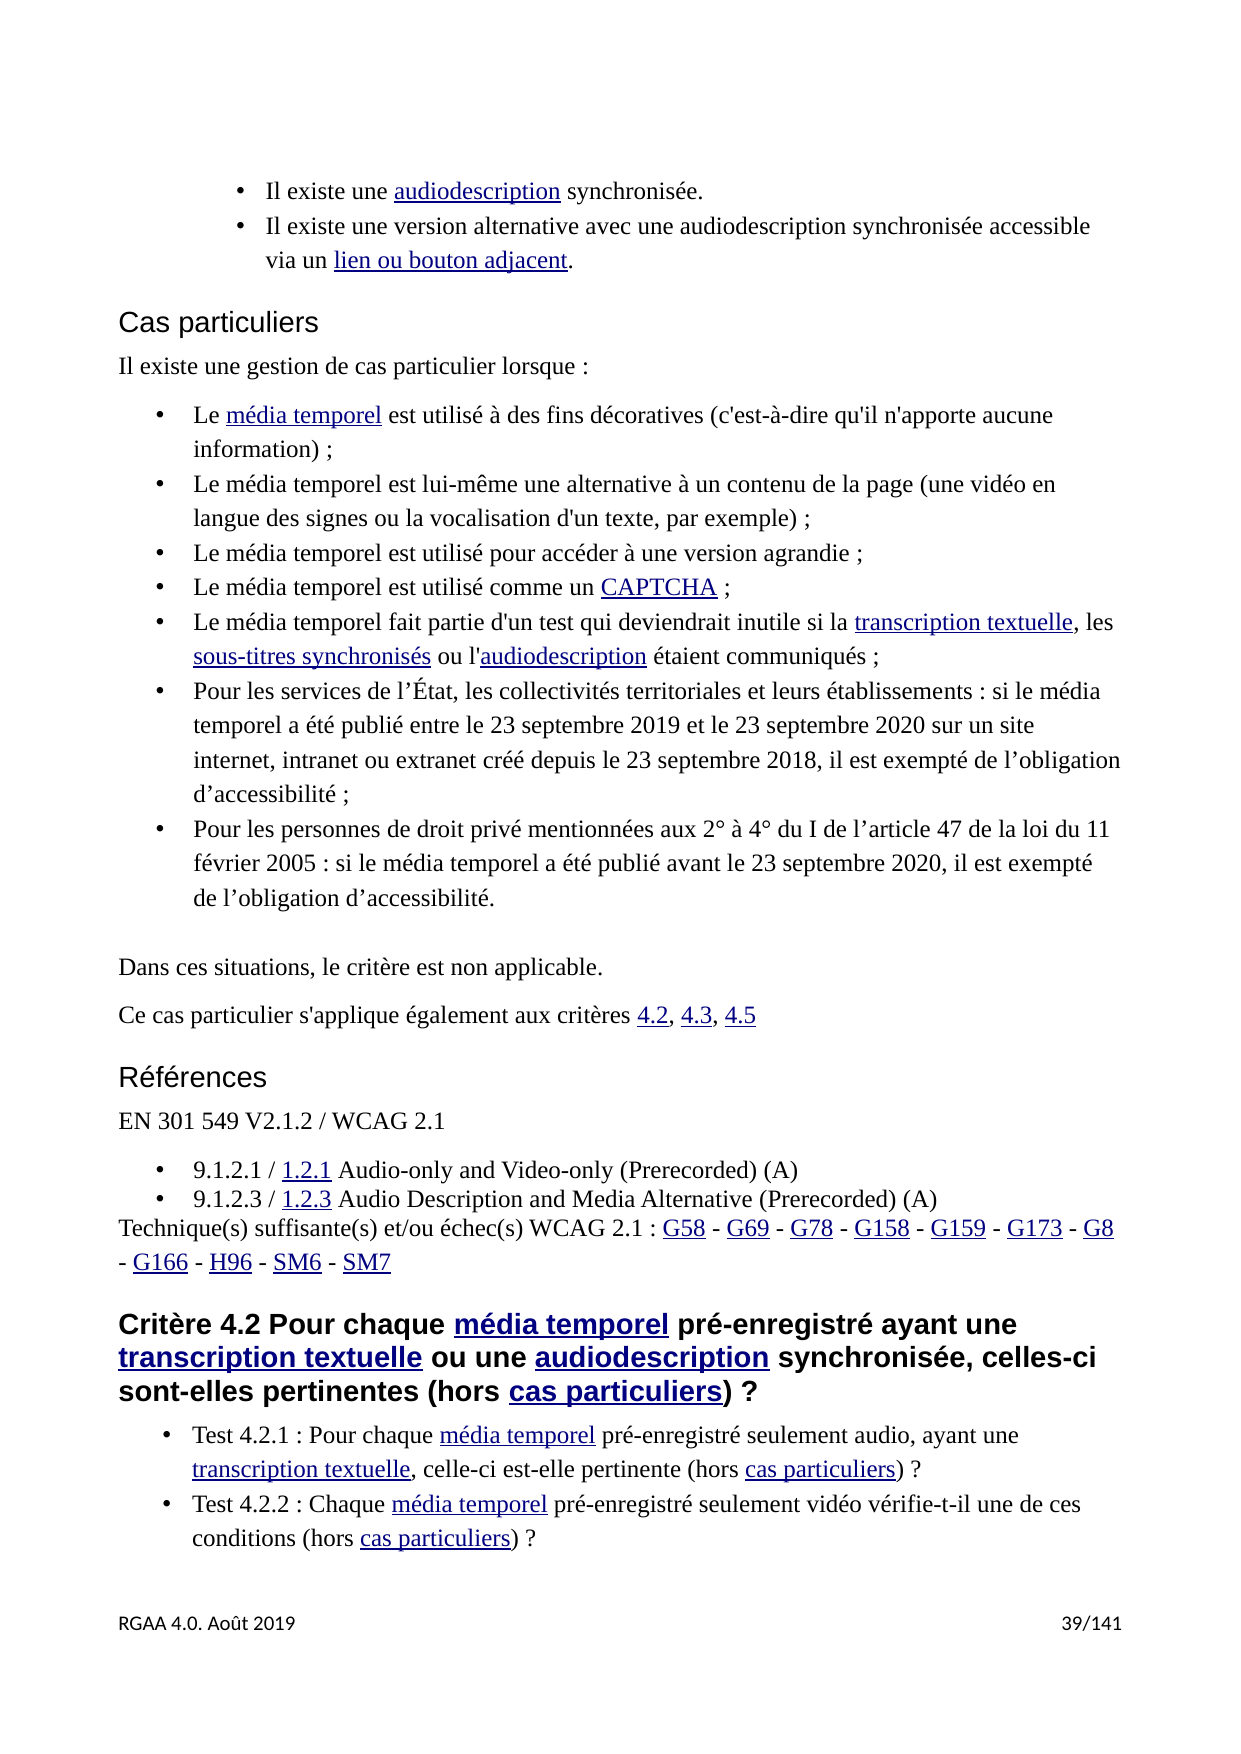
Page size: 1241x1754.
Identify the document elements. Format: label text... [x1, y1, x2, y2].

text Technique(s) suffisante(s) et/ou échec(s) WCAG 2.1 : G58 - G69 - G78 - G158 - G159 - G173 - G8 - G166 - H96 - SM6 - SM7 [118, 1213, 1122, 1276]
text Ce cas particulier s'applique également aux critères 4.2, 4.3, 4.5 [118, 1001, 1122, 1029]
list Le média temporel est utilisé comme un CAPTCHA ; [156, 572, 1122, 601]
list 9.1.2.3 / 1.2.3 Audio Description and Media Alternative (Prerecorded) (A) [156, 1184, 1122, 1213]
text EN 301 549 V2.1.2 / WCAG 2.1 [118, 1106, 1122, 1135]
list Le média temporel est lui-même une alternative à un contenu de la page (une vidéo en langue des signes ou la vocalisation d'un texte, par exemple) ; [156, 469, 1122, 532]
list Test 4.2.2 : Chaque média temporel pré-enregistré seulement vidéo vérifie-t-il une de ces conditions (hors cas particuliers) ? [162, 1489, 1122, 1552]
list Il existe une version alternative avec une audiodescription synchronisée accessible via un lien ou bouton adjacent. [236, 211, 1122, 274]
list Test 4.2.1 : Pour chaque média temporel pré-enregistré seulement audio, ayant une transcription textuelle, celle-ci est-elle pertinente (hors cas particuliers) ? [162, 1420, 1122, 1483]
list Le média temporel est utilisé à des fins décoratives (c'est-à-dire qu'il n'apporte aucune information) ; [156, 400, 1122, 463]
list Le média temporel est utilisé pour accéder à une version agrandie ; [156, 538, 1122, 567]
list Pour les personnes de droit privé mentionnées aux 2° à 4° du I de l’article 47 de la loi du 11 février 2005 : si le média temporel a été publié avant le 23 septembre 2020, il est exempté de l’obligation d’accessibilité. [156, 814, 1122, 911]
subtitle Critère 4.2 Pour chaque média temporel pré-enregistré ayant une transcription textuelle ou une audiodescription synchronisée, celles-ci sont-elles pertinentes (hors cas particuliers) ? [118, 1307, 1122, 1407]
list 9.1.2.1 / 1.2.1 Audio-only and Video-only (Prerecorded) (A) [156, 1155, 1122, 1184]
list Il existe une audiodescription synchronisée. [236, 176, 1122, 205]
list Le média temporel fait partie d'un test qui deviendrait inutile si la transcription textuelle, les sous-titres synchronisés ou l'audiodescription étaient communiqués ; [156, 607, 1122, 670]
list Pour les services de l’État, les collectivités territoriales et leurs établissements : si le média temporel a été publié entre le 23 septembre 2019 et le 23 septembre 2020 sur un site internet, intranet ou extranet créé depuis le 23 septembre 2018, il est exempté de l’obligation d’accessibilité ; [156, 676, 1122, 808]
text Il existe une gestion de cas particulier lorsque : [118, 351, 1122, 379]
subtitle Cas particuliers [118, 305, 1122, 338]
subtitle Références [118, 1060, 1122, 1094]
text Dans ces situations, le critère est non applicable. [118, 952, 1122, 980]
